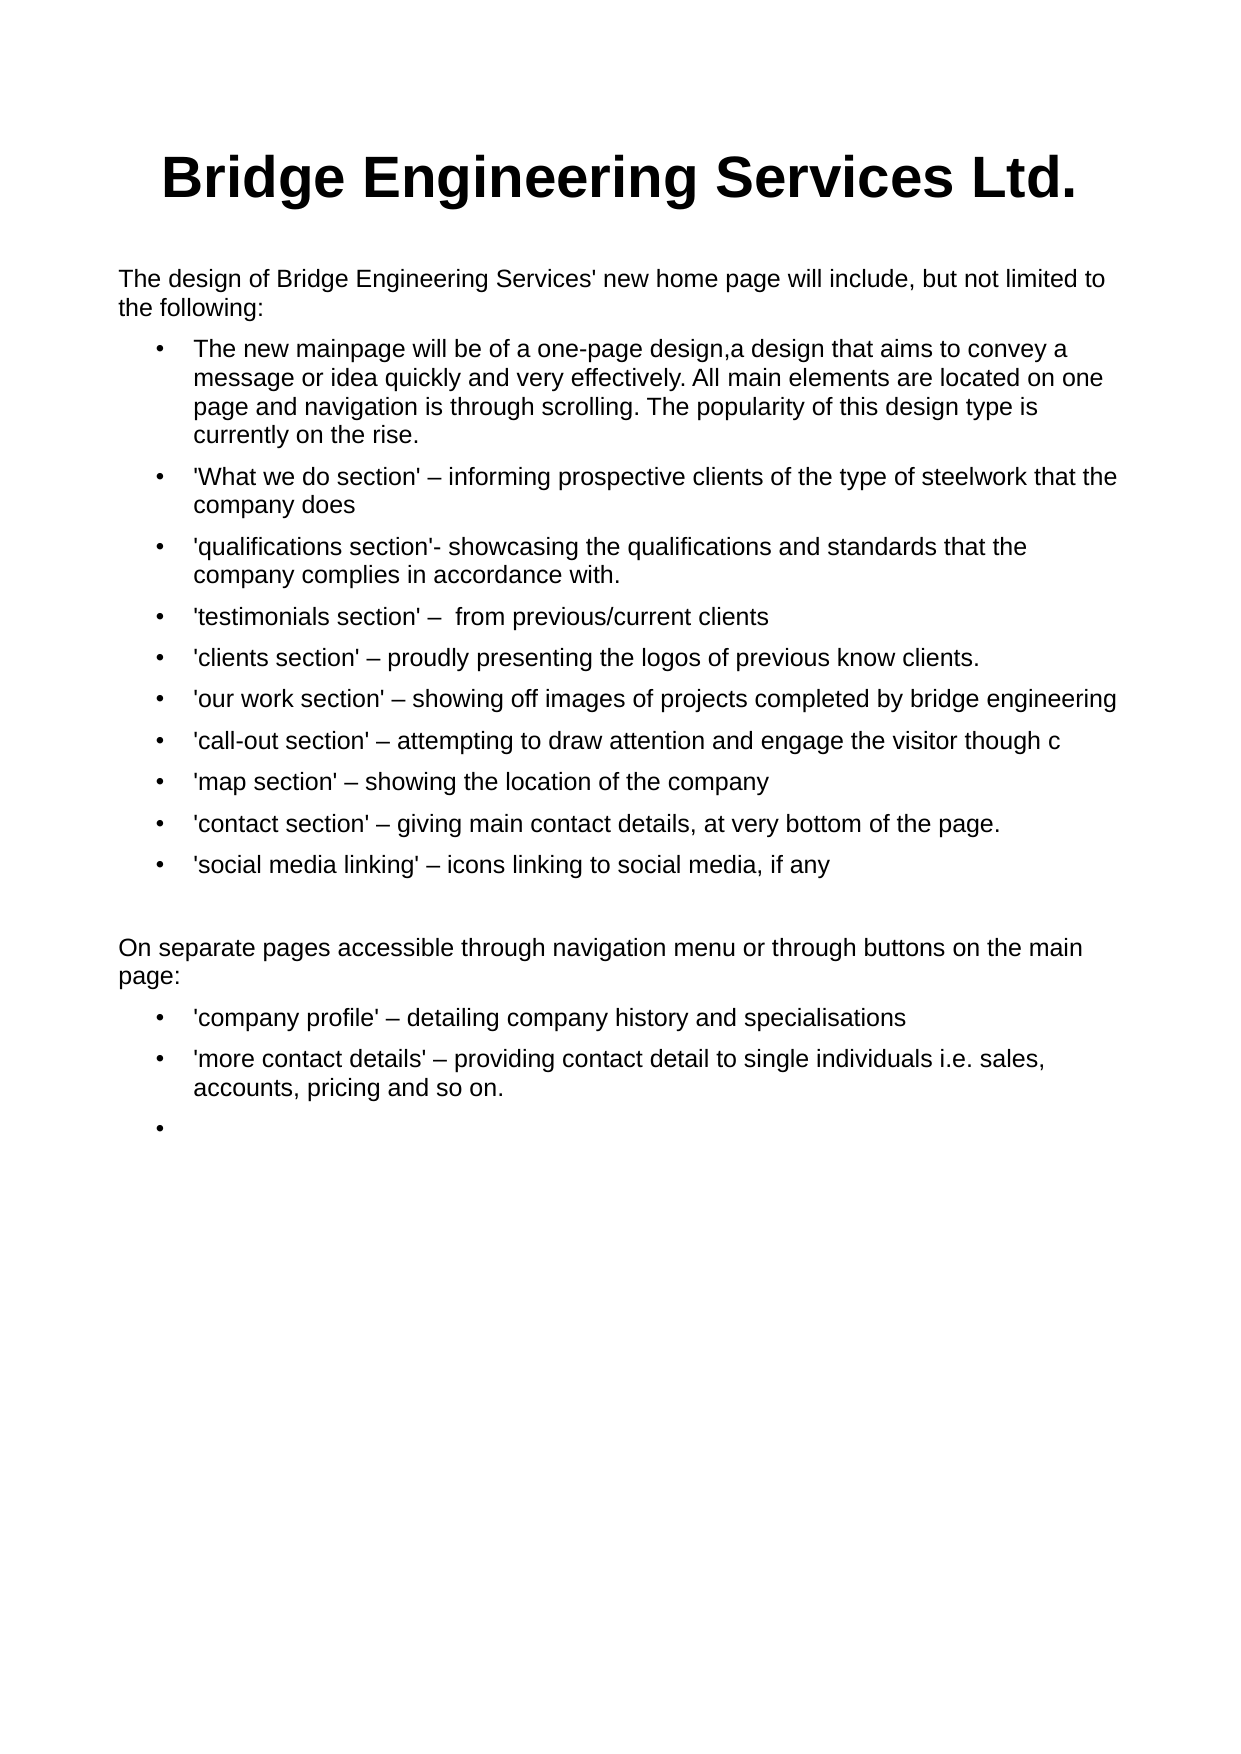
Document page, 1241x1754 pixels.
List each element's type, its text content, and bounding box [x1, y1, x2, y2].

text The design of Bridge Engineering Services' new home page will include, but not limited to the following: [118, 264, 1122, 321]
list 'call-out section' – attempting to draw attention and engage the visitor though c [156, 726, 1122, 755]
list 'map section' – showing the location of the company [156, 767, 1122, 796]
list 'testimonials section' – from previous/current clients [156, 602, 1122, 631]
list 'more contact details' – providing contact detail to single individuals i.e. sales, accounts, pricing and so on. [156, 1044, 1122, 1101]
list 'clients section' – proudly presenting the logos of previous know clients. [156, 643, 1122, 672]
list 'contact section' – giving main contact details, at very bottom of the page. [156, 808, 1122, 837]
title Bridge Engineering Services Ltd. [118, 143, 1122, 210]
text On separate pages accessible through navigation menu or through buttons on the main page: [118, 932, 1122, 990]
list 'social media linking' – icons linking to social media, if any [156, 850, 1122, 879]
list 'What we do section' – informing prospective clients of the type of steelwork that the company does [156, 462, 1122, 519]
list 'our work section' – showing off images of projects completed by bridge engineering [156, 684, 1122, 713]
list 'company profile' – detailing company history and specialisations [156, 1002, 1122, 1031]
list The new mainpage will be of a one-page design,a design that aims to convey a message or idea quickly and very effectively. All main elements are located on one page and navigation is through scrolling. The popularity of this design type is currently on the rise. [156, 334, 1122, 449]
list 'qualifications section'- showcasing the qualifications and standards that the company complies in accordance with. [156, 532, 1122, 589]
